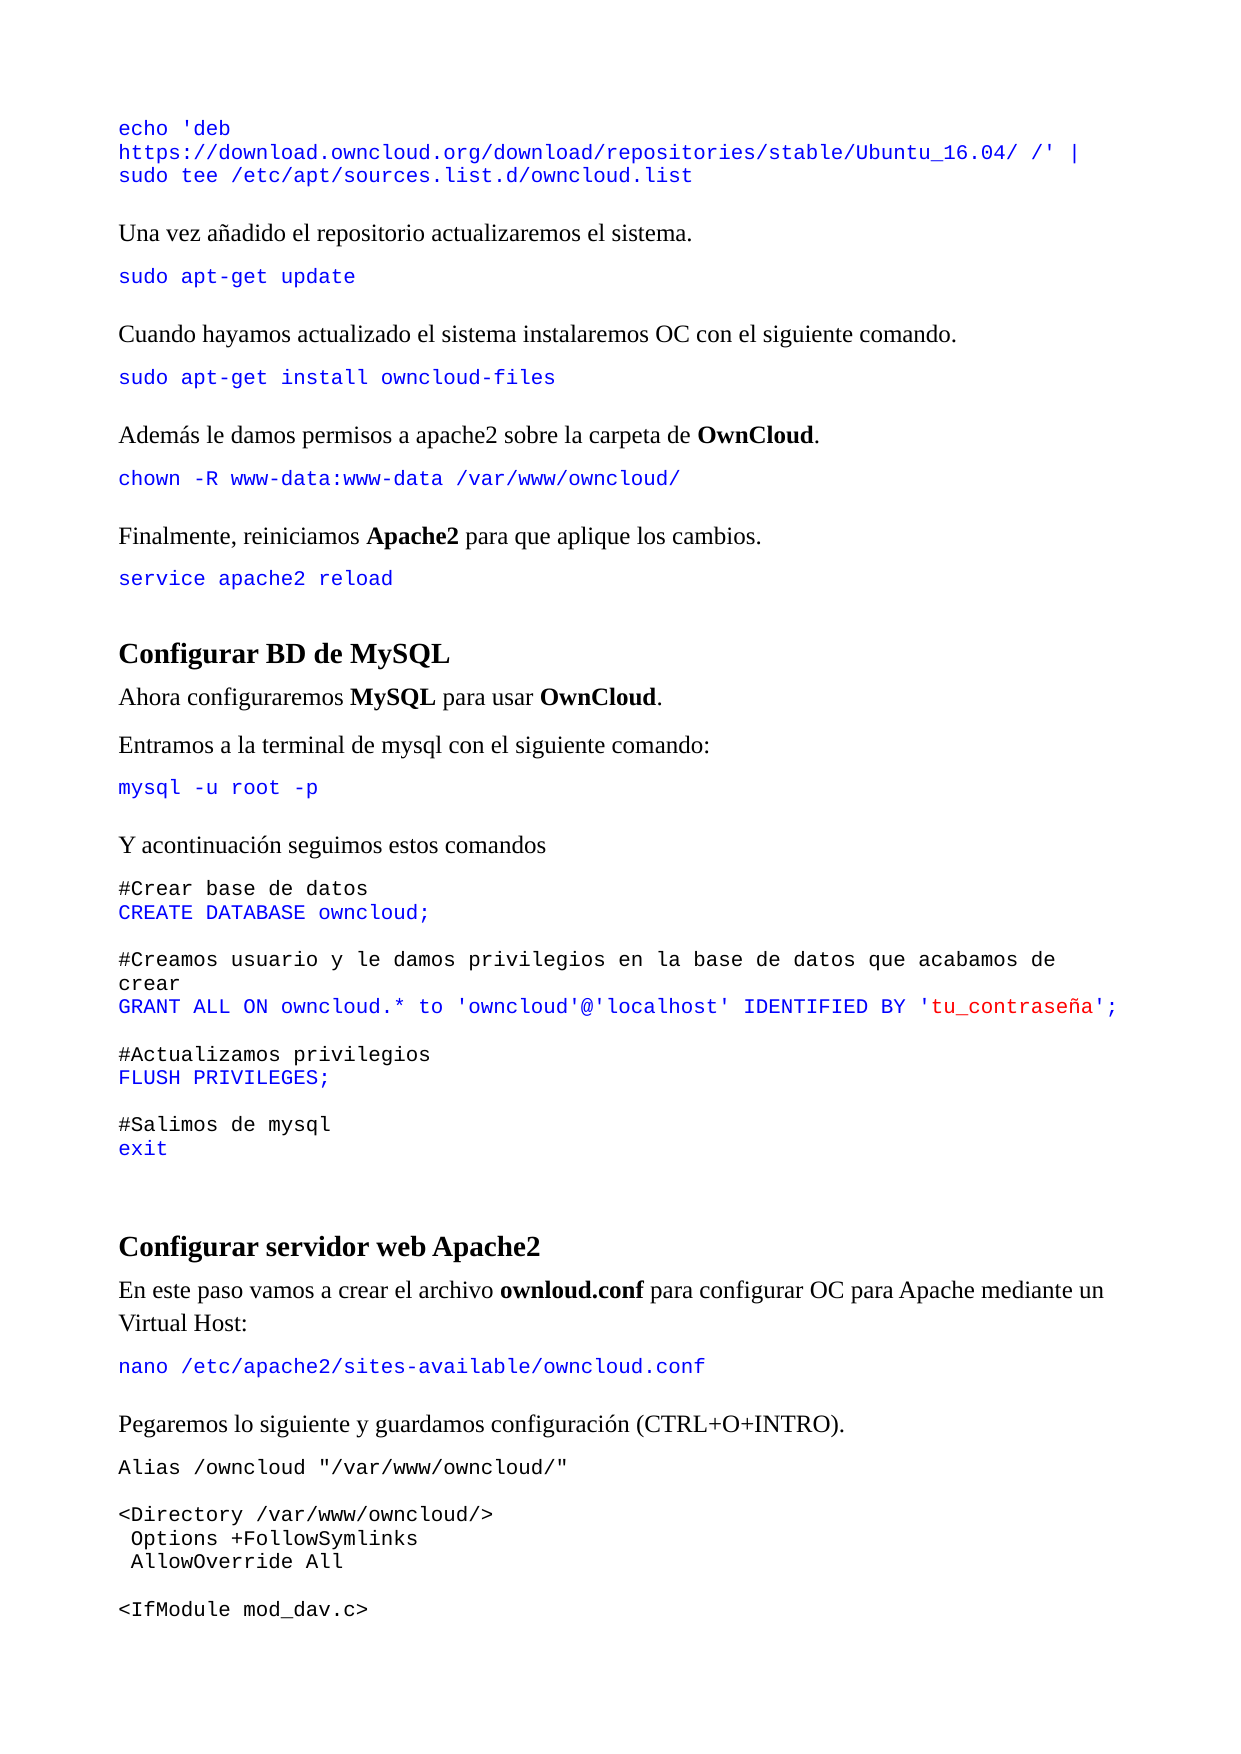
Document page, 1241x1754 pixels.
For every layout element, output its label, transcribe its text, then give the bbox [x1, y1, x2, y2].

text <Directory /var/www/owncloud/> [118, 1504, 1122, 1528]
text #Salimos de mysql [118, 1114, 1122, 1138]
text Y acontinuación seguimos estos comandos [118, 830, 1122, 859]
text <IfModule mod_dav.c> [118, 1599, 1122, 1622]
text chown -R www-data:www-data /var/www/owncloud/ [118, 468, 1122, 491]
subtitle Configurar BD de MySQL [118, 636, 1122, 669]
text #Actualizamos privilegios [118, 1043, 1122, 1067]
text sudo apt-get install owncloud-files [118, 367, 1122, 391]
text Options +FollowSymlinks [118, 1528, 1122, 1551]
text FLUSH PRIVILEGES; [118, 1067, 1122, 1091]
text exit [118, 1138, 1122, 1162]
text service apache2 reload [118, 568, 1122, 592]
text CREATE DATABASE owncloud; [118, 902, 1122, 925]
subtitle Configurar servidor web Apache2 [118, 1229, 1122, 1263]
text Alias /owncloud "/var/www/owncloud/" [118, 1457, 1122, 1481]
text sudo apt-get update [118, 266, 1122, 290]
text #Creamos usuario y le damos privilegios en la base de datos que acabamos de crear [118, 949, 1122, 996]
text GRANT ALL ON owncloud.* to 'owncloud'@'localhost' IDENTIFIED BY 'tu_contraseña'; [118, 996, 1122, 1020]
text En este paso vamos a crear el archivo ownloud.conf para configurar OC para Apache mediante un Virtual Host: [118, 1276, 1122, 1337]
text Además le damos permisos a apache2 sobre la carpeta de OwnCloud. [118, 420, 1122, 449]
text Finalmente, reiniciamos Apache2 para que aplique los cambios. [118, 521, 1122, 549]
text nano /etc/apache2/sites-available/owncloud.conf [118, 1356, 1122, 1380]
text #Crear base de datos [118, 878, 1122, 902]
text Ahora configuraremos MySQL para usar OwnCloud. [118, 682, 1122, 711]
text echo 'deb https://download.owncloud.org/download/repositories/stable/Ubuntu_16.04/ /' | sudo tee /etc/apt/sources.list.d/owncloud.list [118, 118, 1122, 189]
text mysql -u root -p [118, 777, 1122, 801]
text Una vez añadido el repositorio actualizaremos el sistema. [118, 218, 1122, 247]
text AllowOverride All [118, 1551, 1122, 1575]
text Cuando hayamos actualizado el sistema instalaremos OC con el siguiente comando. [118, 319, 1122, 348]
text Entramos a la terminal de mysql con el siguiente comando: [118, 730, 1122, 758]
text Pegaremos lo siguiente y guardamos configuración (CTRL+O+INTRO). [118, 1409, 1122, 1438]
